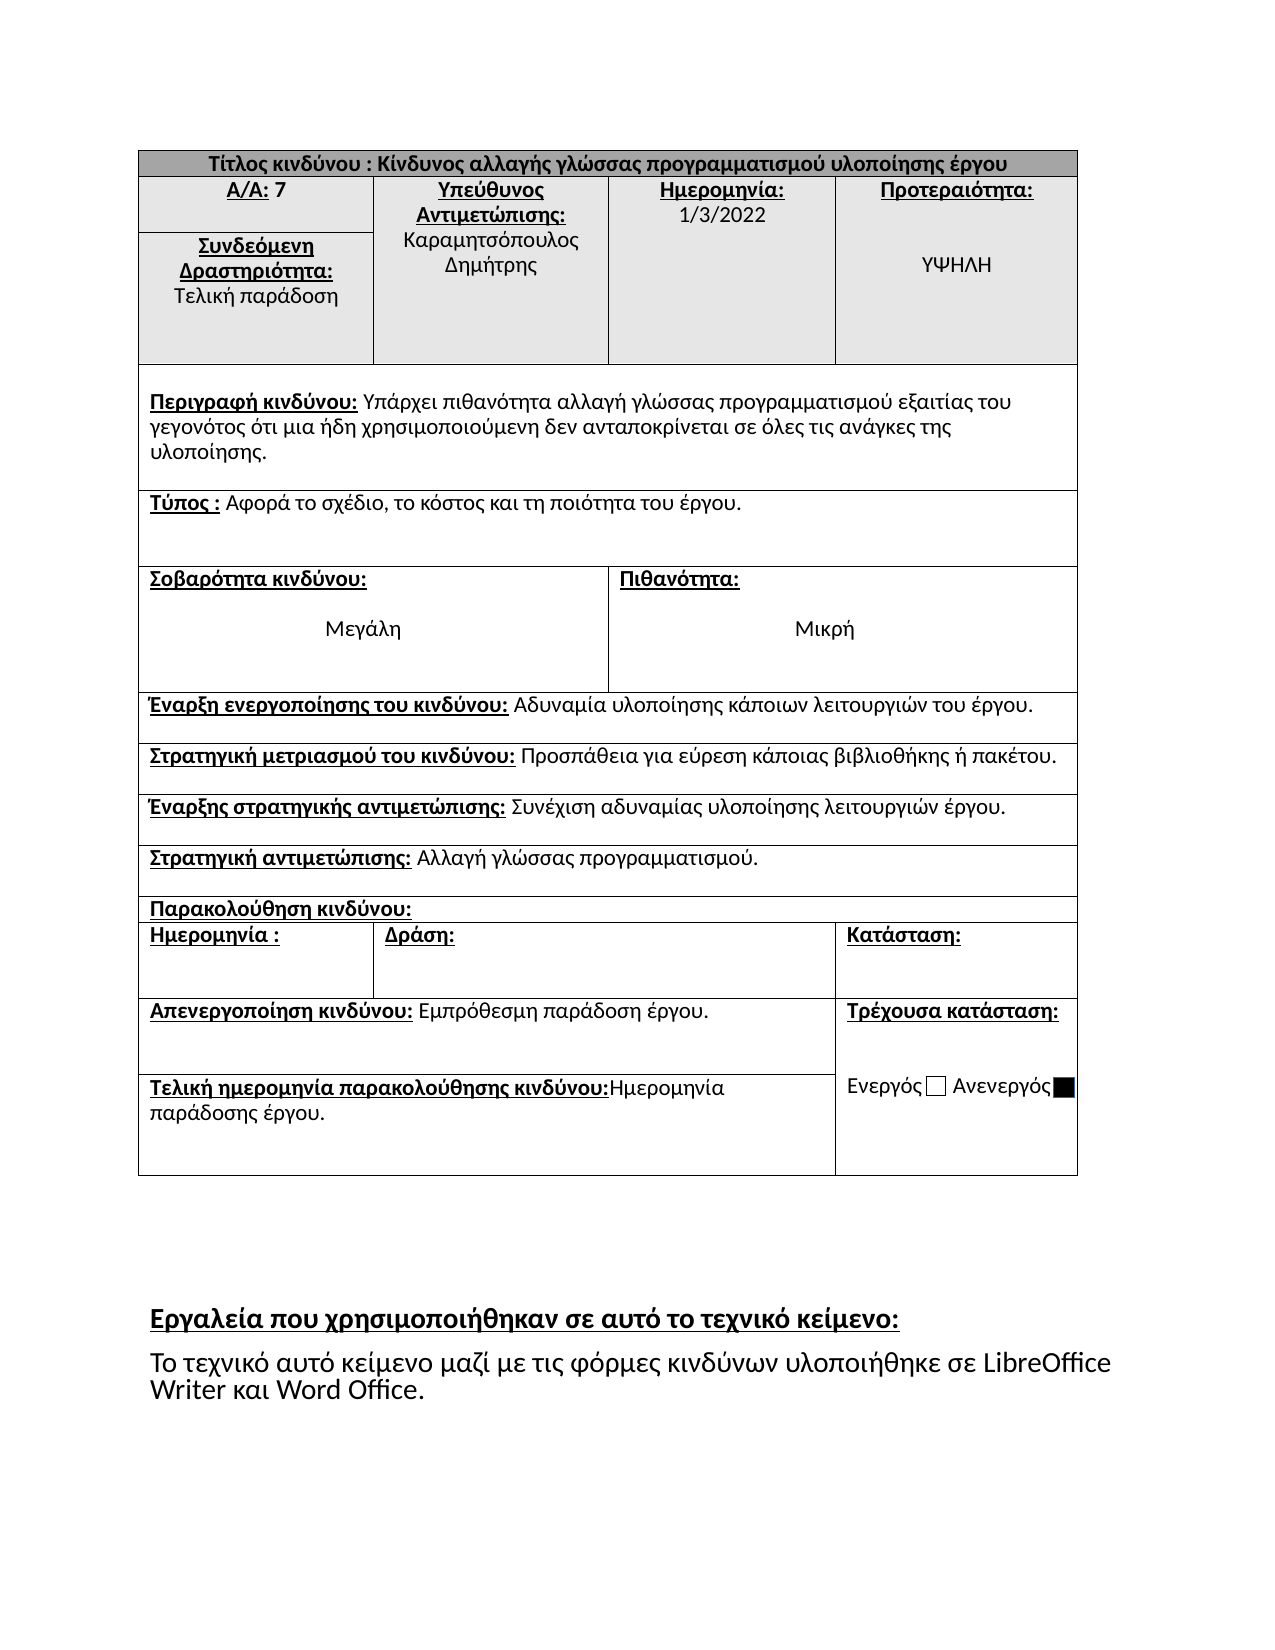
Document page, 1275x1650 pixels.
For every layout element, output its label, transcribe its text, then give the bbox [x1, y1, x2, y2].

table_cell Συνδεόμενη Δραστηριότητα: Τελική παράδοση [139, 233, 373, 363]
table_cell Ημερομηνία: 1/3/2022 [609, 177, 835, 363]
table_cell Στρατηγική μετριασμού του κινδύνου: Προσπάθεια για εύρεση κάποιας βιβλιοθήκης ή πακέτου. [139, 744, 1077, 794]
table_cell Έναρξη ενεργοποίησης του κινδύνου: Αδυναμία υλοποίησης κάποιων λειτουργιών του έργου. [139, 693, 1077, 743]
table_cell Δράση: [374, 923, 835, 998]
text Εργαλεία που χρησιμοποιήθηκαν σε αυτό το τεχνικό κείμενο: [150, 1307, 1125, 1334]
table_cell Κατάσταση: [836, 923, 1077, 998]
table_cell Τελική ημερομηνία παρακολούθησης κινδύνου:Ημερομηνία παράδοσης έργου. [139, 1075, 835, 1175]
table_cell Τύπος : Αφορά το σχέδιο, το κόστος και τη ποιότητα του έργου. [139, 491, 1077, 566]
table_header Τίτλος κινδύνου : Κίνδυνος αλλαγής γλώσσας προγραμματισμού υλοποίησης έργου [139, 151, 1077, 176]
table_cell Περιγραφή κινδύνου: Υπάρχει πιθανότητα αλλαγή γλώσσας προγραμματισμού εξαιτίας του γεγονότος ότι μια ήδη χρησιμοποιούμενη δεν ανταποκρίνεται σε όλες τις ανάγκες της υλοποίησης. [139, 365, 1077, 489]
table_cell Πιθανότητα: Μικρή [609, 567, 1077, 692]
text Το τεχνικό αυτό κείμενο μαζί με τις φόρμες κινδύνων υλοποιήθηκε σε LibreOffice Writer και Word Office. [150, 1351, 1125, 1404]
table_cell Παρακολούθηση κινδύνου: [139, 897, 1077, 922]
table_cell Σοβαρότητα κινδύνου: Μεγάλη [139, 567, 608, 692]
table_cell Στρατηγική αντιμετώπισης: Αλλαγή γλώσσας προγραμματισμού. [139, 846, 1077, 896]
table_cell Α/Α: 7 [139, 177, 373, 232]
table_cell Τρέχουσα κατάσταση: Ενεργός Ανενεργός [836, 999, 1077, 1175]
table_cell Έναρξης στρατηγικής αντιμετώπισης: Συνέχιση αδυναμίας υλοποίησης λειτουργιών έργου. [139, 795, 1077, 845]
table_cell Απενεργοποίηση κινδύνου: Εμπρόθεσμη παράδοση έργου. [139, 999, 835, 1074]
table_cell Προτεραιότητα: ΥΨΗΛΗ [836, 177, 1077, 363]
table_cell Ημερομηνία : [139, 923, 373, 998]
table_cell Υπεύθυνος Αντιμετώπισης: Καραμητσόπουλος Δημήτρης [374, 177, 608, 363]
